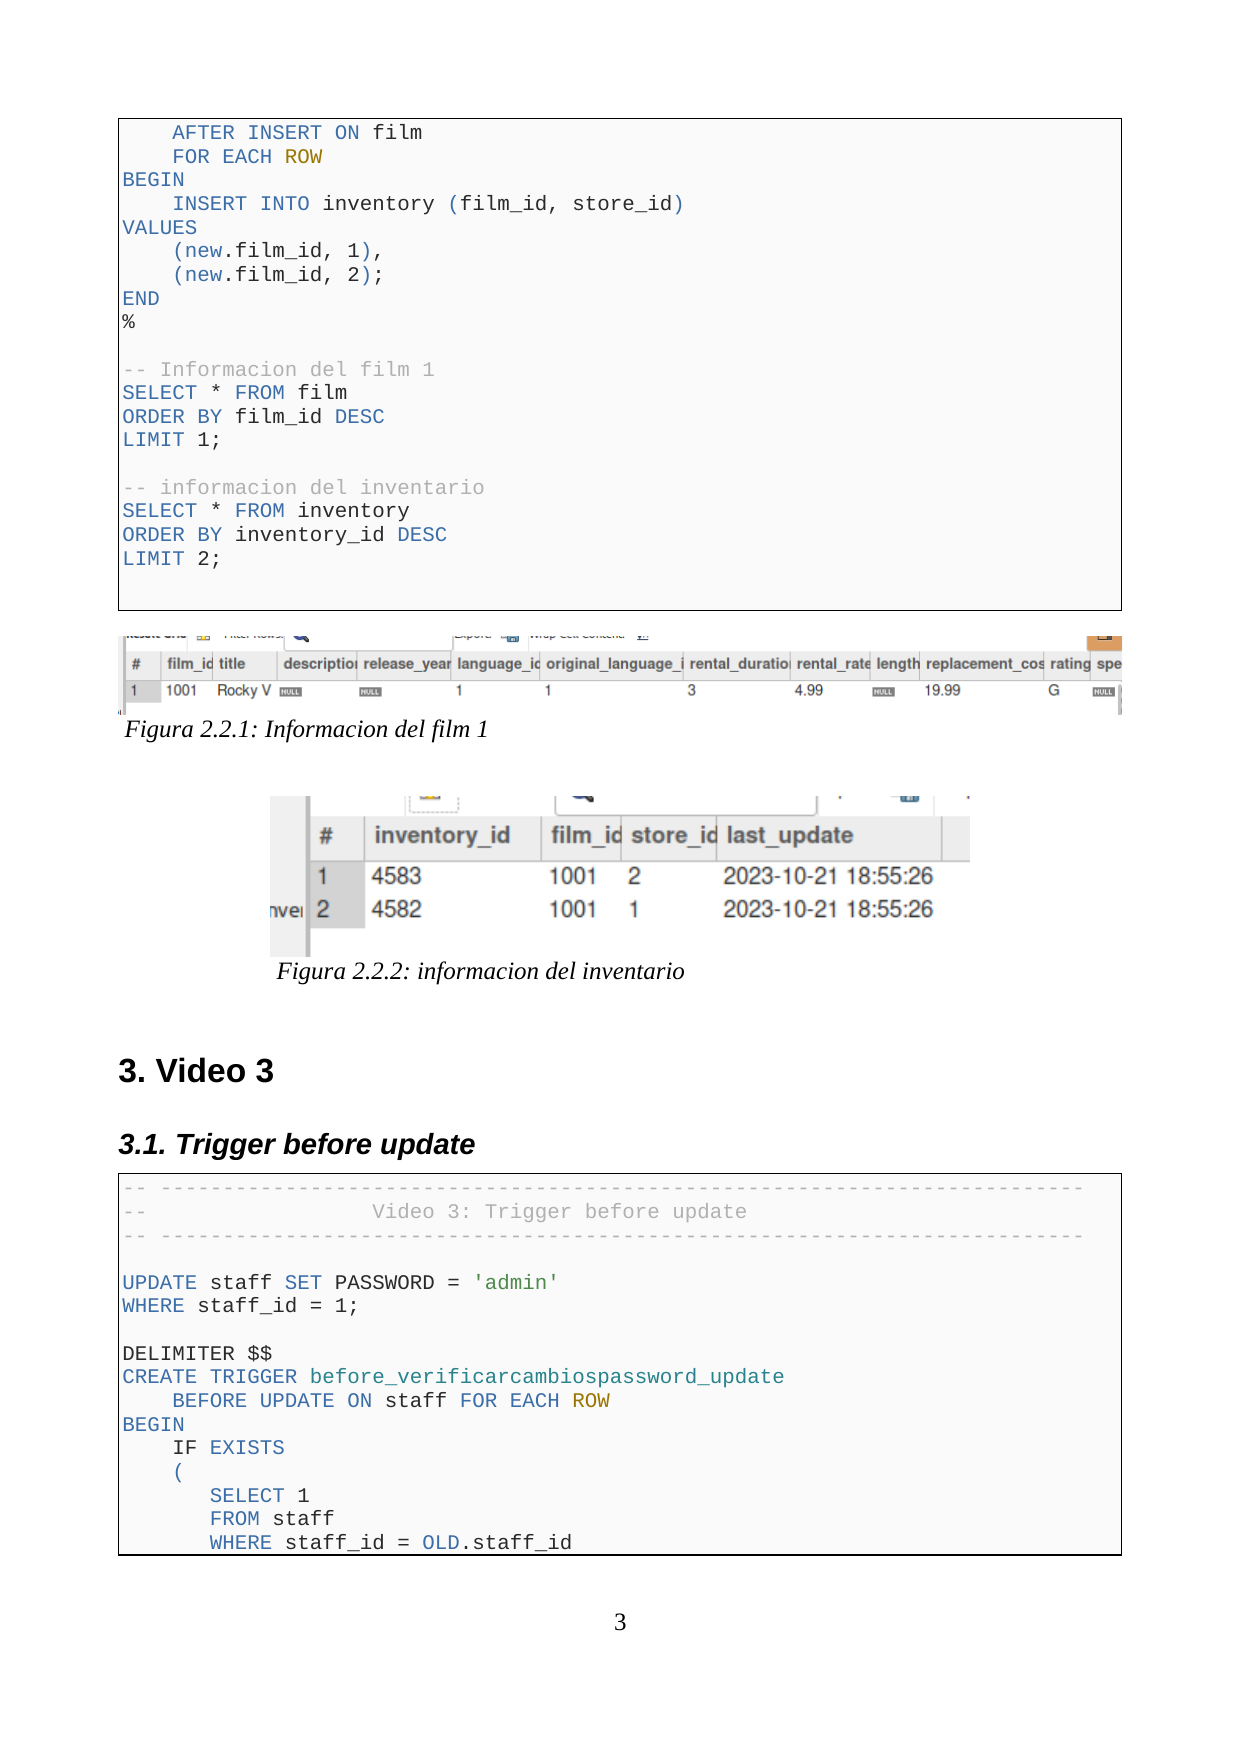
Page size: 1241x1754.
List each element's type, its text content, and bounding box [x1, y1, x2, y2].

text LIMIT 2; [119, 544, 1121, 571]
text -- -------------------------------------------------------------------------- [119, 1174, 1121, 1197]
text SELECT * FROM film [119, 378, 1121, 402]
text DELIMITER $$ [119, 1339, 1121, 1362]
text -- Video 3: Trigger before update [119, 1197, 1121, 1221]
text -- informacion del inventario [119, 473, 1121, 496]
text IF EXISTS [119, 1433, 1121, 1457]
text UPDATE staff SET PASSWORD = 'admin' [119, 1268, 1121, 1292]
text (new.film_id, 2); [119, 260, 1121, 284]
text WHERE staff_id = OLD.staff_id [119, 1528, 1121, 1554]
text -- -------------------------------------------------------------------------- [119, 1221, 1121, 1244]
text % [119, 307, 1121, 331]
text SELECT * FROM inventory [119, 496, 1121, 520]
text SELECT 1 [119, 1481, 1121, 1504]
text BEGIN [119, 1410, 1121, 1433]
text WHERE staff_id = 1; [119, 1292, 1121, 1315]
text CREATE TRIGGER before_verificarcambiospassword_update [119, 1362, 1121, 1386]
text BEFORE UPDATE ON staff FOR EACH ROW [119, 1386, 1121, 1410]
subtitle Video 3 [118, 1051, 1122, 1090]
text BEGIN [119, 165, 1121, 189]
text AFTER INSERT ON film [119, 119, 1121, 142]
text ORDER BY film_id DESC [119, 402, 1121, 426]
text FROM staff [119, 1504, 1121, 1528]
text VALUES [119, 213, 1121, 236]
subtitle Trigger before update [118, 1127, 1122, 1161]
text END [119, 284, 1121, 307]
text LIMIT 1; [119, 426, 1121, 449]
text INSERT INTO inventory (film_id, store_id) [119, 189, 1121, 213]
text Figura 2.2.1: Informacion del film 1 [118, 715, 1122, 743]
text ( [119, 1457, 1121, 1481]
text (new.film_id, 1), [119, 236, 1121, 260]
text Figura 2.2.2: informacion del inventario [270, 957, 970, 985]
text FOR EACH ROW [119, 142, 1121, 165]
text -- Informacion del film 1 [119, 354, 1121, 378]
text ORDER BY inventory_id DESC [119, 520, 1121, 544]
